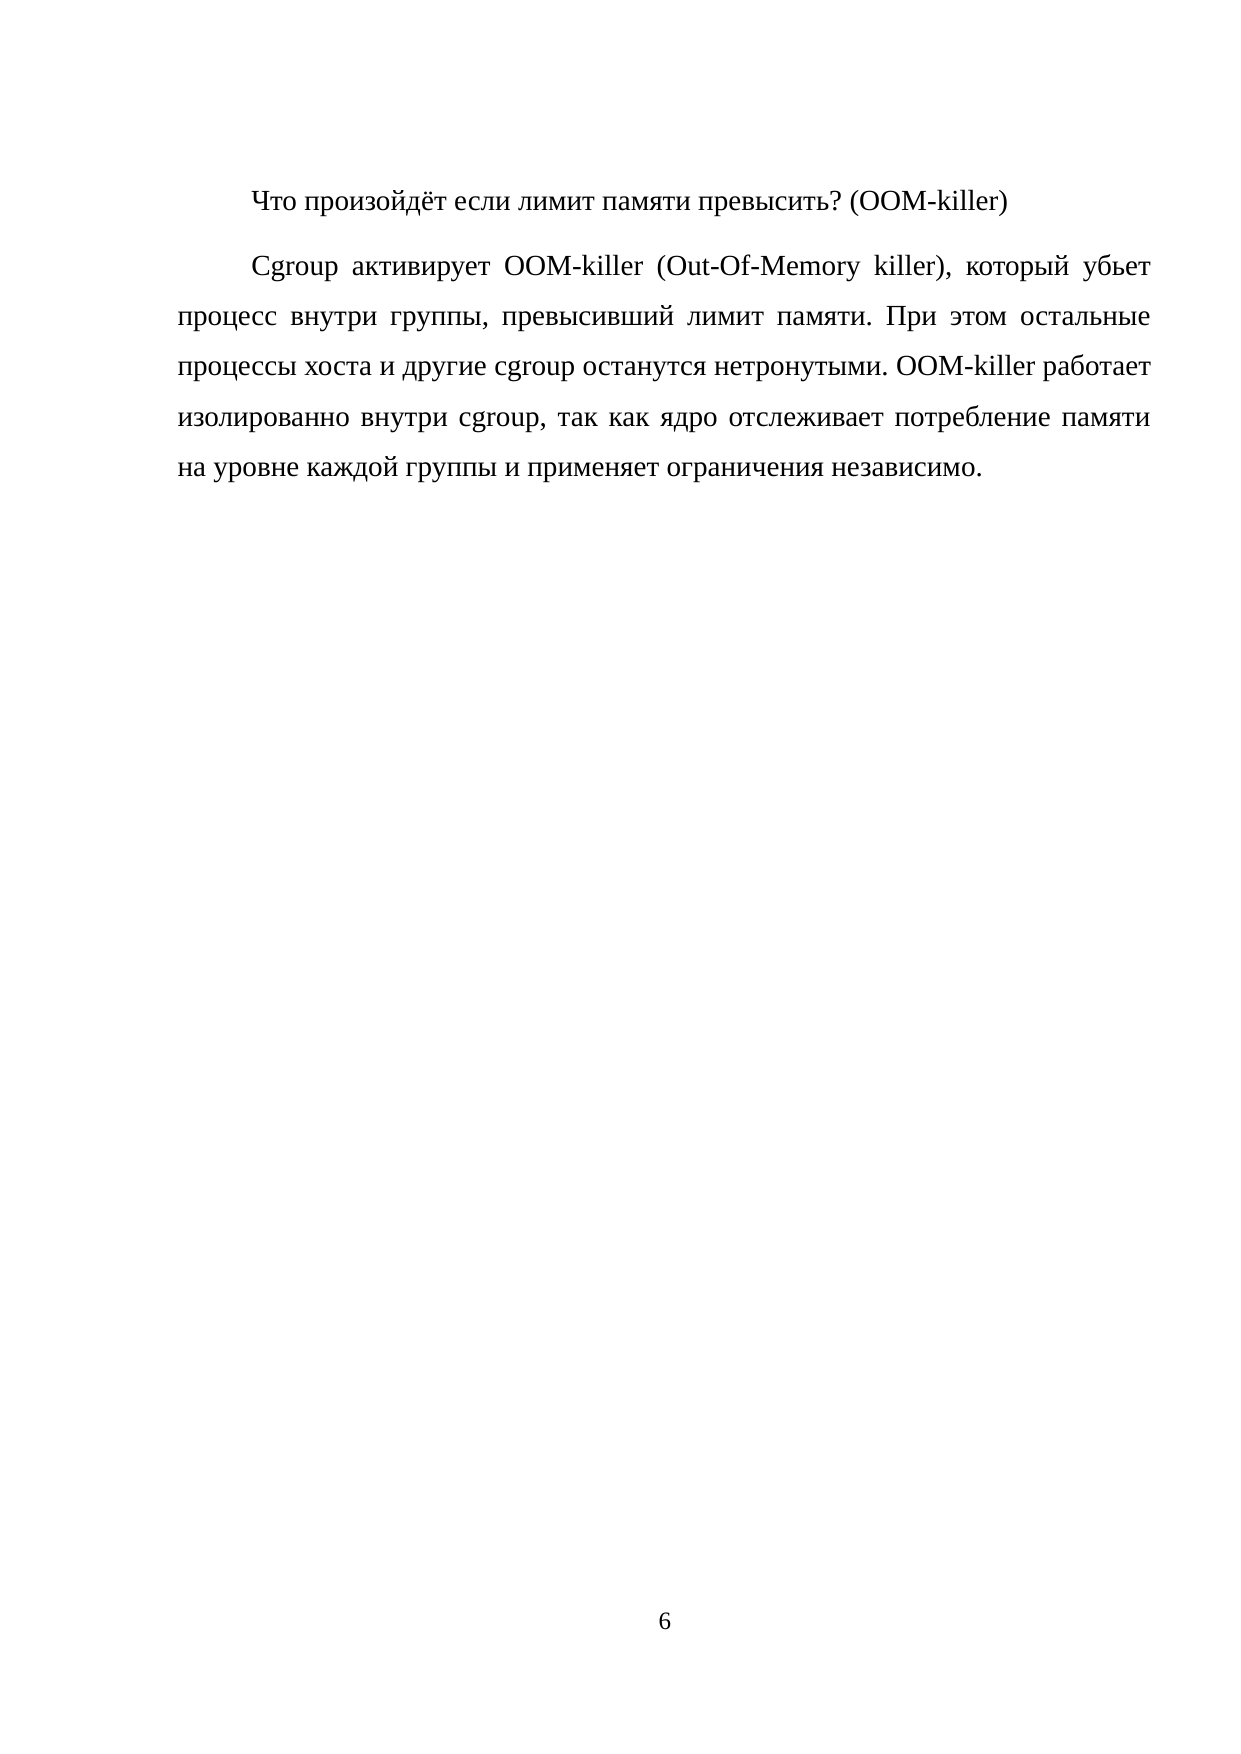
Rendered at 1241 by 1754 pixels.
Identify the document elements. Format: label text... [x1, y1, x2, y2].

text Что произойдёт если лимит памяти превысить? (OOM-killer) [177, 183, 1152, 217]
text Cgroup активирует OOM-killer (Out-Of-Memory killer), который убьет процесс внутри группы, превысивший лимит памяти. При этом остальные процессы хоста и другие cgroup останутся нетронутыми. OOM-killer работает изолированно внутри cgroup, так как ядро отслеживает потребление памяти на уровне каждой группы и применяет ограничения независимо. [177, 248, 1152, 483]
